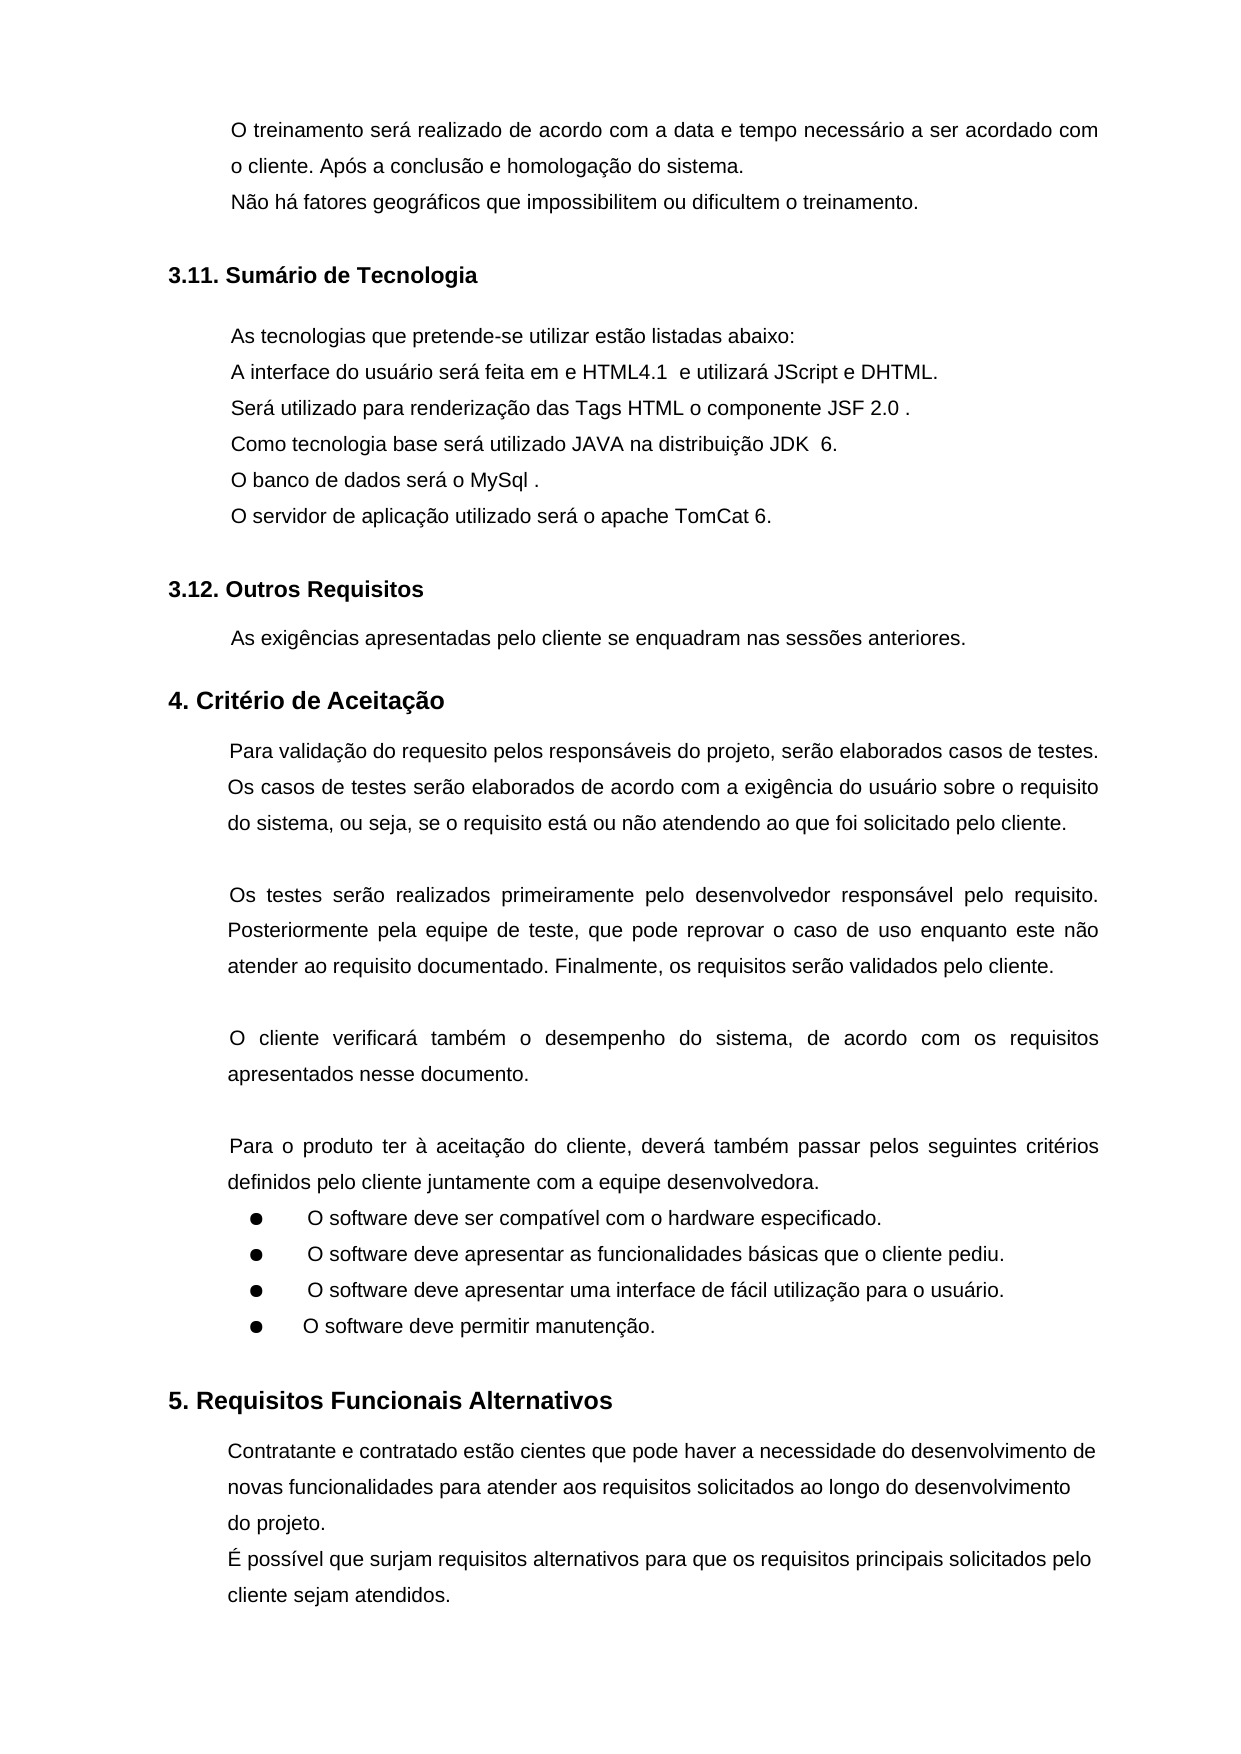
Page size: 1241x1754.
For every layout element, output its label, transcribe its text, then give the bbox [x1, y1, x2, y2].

subtitle 5. Requisitos Funcionais Alternativos [118, 1386, 1100, 1415]
text Para o produto ter à aceitação do cliente, deverá também passar pelos seguintes critérios definidos pelo cliente juntamente com a equipe desenvolvedora. [227, 1134, 1100, 1194]
text Contratante e contratado estão cientes que pode haver a necessidade do desenvolvimento de novas funcionalidades para atender aos requisitos solicitados ao longo do desenvolvimento do projeto. [227, 1439, 1100, 1534]
text Como tecnologia base será utilizado JAVA na distribuição JDK 6. [231, 432, 1100, 456]
text As tecnologias que pretende-se utilizar estão listadas abaixo: [231, 324, 1100, 348]
text O banco de dados será o MySql . [231, 468, 1100, 492]
text Será utilizado para renderização das Tags HTML o componente JSF 2.0 . [231, 396, 1100, 420]
list O software deve ser compatível com o hardware especificado. [246, 1206, 1100, 1230]
text Para validação do requesito pelos responsáveis do projeto, serão elaborados casos de testes. Os casos de testes serão elaborados de acordo com a exigência do usuário sobre o requisito do sistema, ou seja, se o requisito está ou não atendendo ao que foi solicitado pelo cliente. [227, 739, 1100, 834]
text Os testes serão realizados primeiramente pelo desenvolvedor responsável pelo requisito. Posteriormente pela equipe de teste, que pode reprovar o caso de uso enquanto este não atender ao requisito documentado. Finalmente, os requisitos serão validados pelo cliente. [227, 882, 1100, 978]
list O software deve permitir manutenção. [246, 1314, 1100, 1338]
text Não há fatores geográficos que impossibilitem ou dificultem o treinamento. [231, 190, 1100, 214]
text É possível que surjam requisitos alternativos para que os requisitos principais solicitados pelo cliente sejam atendidos. [227, 1546, 1100, 1606]
subtitle Sumário de Tecnologia [168, 262, 1100, 288]
text A interface do usuário será feita em e HTML4.1 e utilizará JScript e DHTML. [231, 360, 1100, 384]
subtitle 4. Critério de Aceitação [118, 686, 1100, 715]
text O treinamento será realizado de acordo com a data e tempo necessário a ser acordado com o cliente. Após a conclusão e homologação do sistema. [231, 118, 1100, 178]
text O servidor de aplicação utilizado será o apache TomCat 6. [231, 504, 1100, 528]
text As exigências apresentadas pelo cliente se enquadram nas sessões anteriores. [231, 626, 1100, 650]
list O software deve apresentar uma interface de fácil utilização para o usuário. [246, 1278, 1100, 1302]
text O cliente verificará também o desempenho do sistema, de acordo com os requisitos apresentados nesse documento. [227, 1026, 1100, 1086]
subtitle . Outros Requisitos [168, 576, 1100, 602]
list O software deve apresentar as funcionalidades básicas que o cliente pediu. [246, 1242, 1100, 1266]
